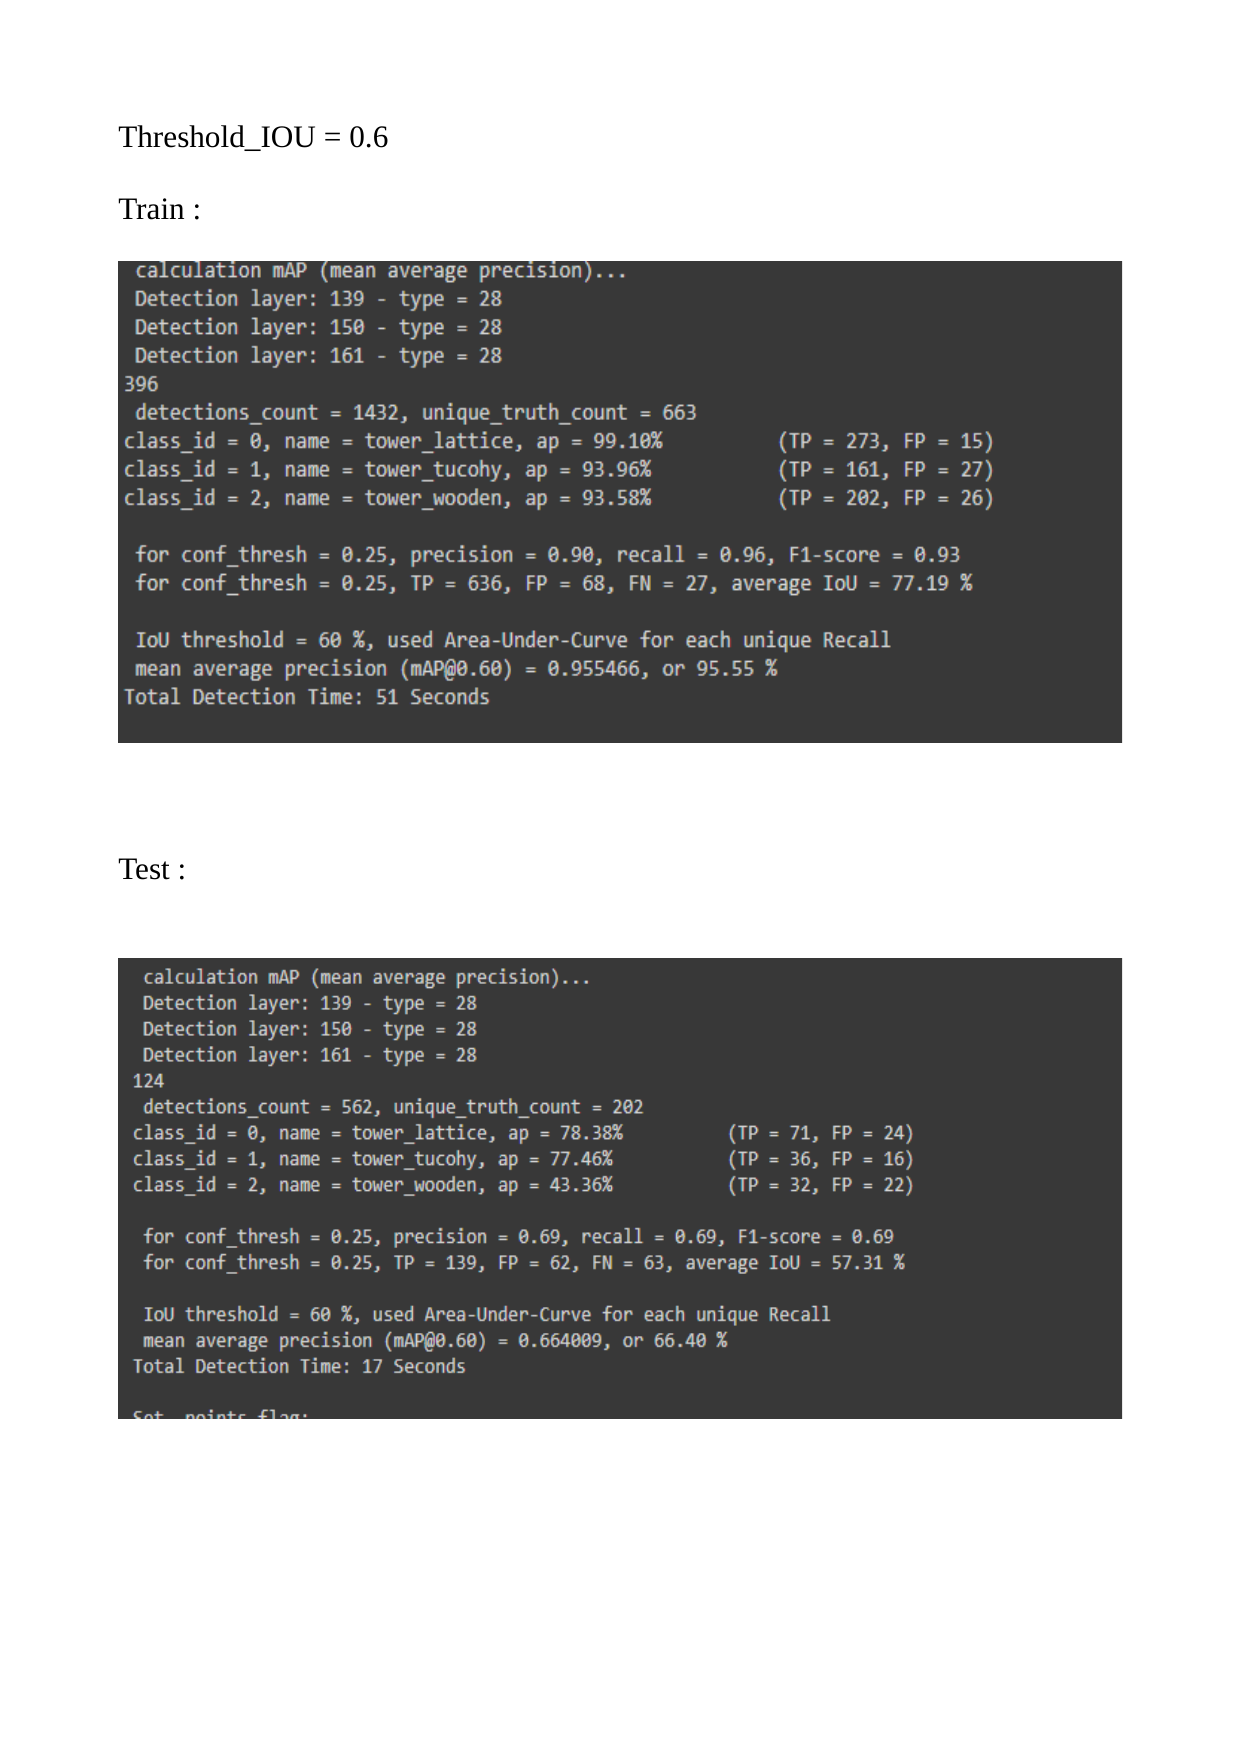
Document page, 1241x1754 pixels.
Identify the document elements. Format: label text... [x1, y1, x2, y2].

picture [118, 958, 1123, 1419]
text Train : [118, 190, 1122, 226]
text Test : [118, 850, 1122, 886]
text Threshold_IOU = 0.6 [118, 118, 1122, 154]
picture [118, 261, 1123, 743]
